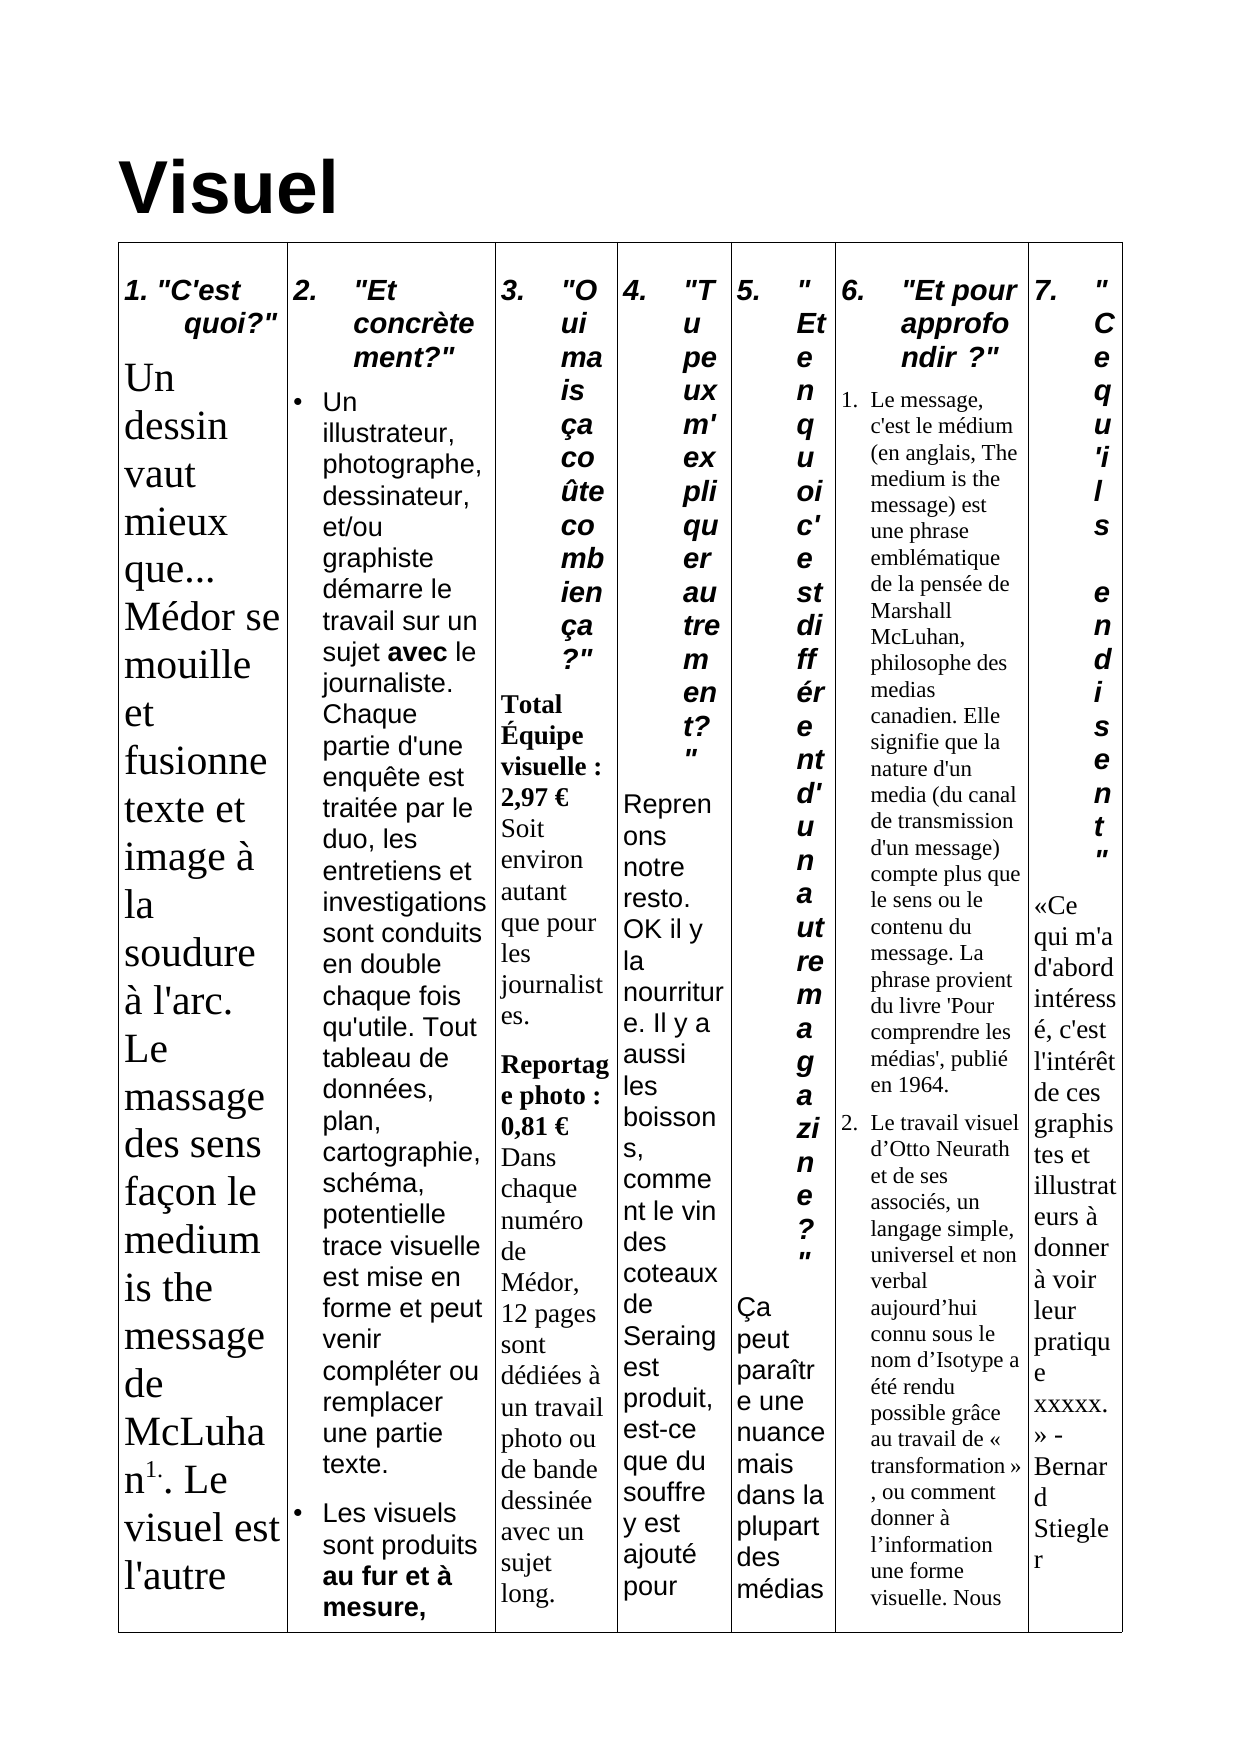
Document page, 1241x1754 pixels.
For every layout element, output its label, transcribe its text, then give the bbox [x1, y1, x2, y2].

table_header 6. "Et pour approfondir ?" Le message, c'est le médium (en anglais, The medium is the message) est une phrase emblématique de la pensée de Marshall McLuhan, philosophe des medias canadien. Elle signifie que la nature d'un media (du canal de transmission d'un message) compte plus que le sens ou le contenu du message. La phrase provient du livre 'Pour comprendre les médias', publié en 1964. Le travail visuel d’Otto Neurath et de ses associés, un langage simple, universel et non verbal aujourd’hui connu sous le nom d’Isotype a été rendu possible grâce au travail de « transformation », ou comment donner à l’information une forme visuelle. Nous voulons nous inspirer de cette dimension plus profonde de leur travail, qui dans les médias actuels est le plus souvent délaissée au profit du texte et/ou d'une infographie le plus souvent redondante. http://www.editions-b42.com/books/transformateur/ «Nous concevons l'utopie dans son sens originel qui est toujours une critique de la société et une proposition. Nous nous inscrivons en faux avec l'idée que l'utopie est la perfection, car les conséquences de cette conception peuvent être très dangereuses. Cela a donné lieu à des atrocités que nous connaissons, le fascisme, le nazisme, le stalinisme, et à notre avis le capitalisme. ce sont des utopies dont la perfection finale, forcément figée, pure, légitime toute les atrocités. Nous voulions revendiquer la notion d'utopie comme acte d'imagination, le fait le fait de rêver à quelque chose de mieux. Il nous importait de ne pas donner l'impression que l'utopie se conjugue au singulier, et qu'à un problème analysé - la société capitaliste - répondait une solution à trouver, à dupliquer à l'infini. Au contraire, cette solution ne peut être qu'une multiplicité qui s'adapte à différents contextes, qu'ils soient culturels, sociaux, écologiques. Nous n'essayons pas de faire la même chose dans une ville de onze millions d'habitants et dans un village au fin fond de l'Andalousie.» - Isabelle Frémeaux répondant avec John Jordan à Ruth Stégassy à propos de leur livre-film 'Les Sentiers de l'utopie' dans l'émission Terre à terre le 24 mars 2012 sur France Culture. Le logiciel libre. Xxxxx xxxx xxxxx. [836, 243, 1028, 1632]
table_header 4. "Tu peux m'expliquer autrement?" Reprenons notre resto. OK il y la nourriture. Il y a aussi les boissons, comment le vin des coteaux de Seraing est produit, est-ce que du souffre y est ajouté pour [618, 243, 731, 1632]
table_header 5. "Et en quoi c'est différent d'un autre magazine?" Ça peut paraître une nuance mais dans la plupart des médias [732, 243, 835, 1632]
table_header 3. "Oui mais ça coûte combien ça?" Total Équipe visuelle : 2,97 € Soit environ autant que pour les journalistes. Reportage photo : 0,81 € Dans chaque numéro de Médor, 12 pages sont dédiées à un travail photo ou de bande dessinée avec un sujet long. [496, 243, 617, 1632]
table_header 2. "Et concrètement?" Un illustrateur, photographe, dessinateur, et/ou graphiste démarre le travail sur un sujet avec le journaliste. Chaque partie d'une enquête est traitée par le duo, les entretiens et investigations sont conduits en double chaque fois qu'utile. Tout tableau de données, plan, cartographie, schéma, potentielle trace visuelle est mise en forme et peut venir compléter ou remplacer une partie texte. Les visuels sont produits au fur et à mesure, [288, 243, 495, 1632]
table_header 1. "C'est quoi?" Un dessin vaut mieux que... Médor se mouille et fusionne texte et image à la soudure à l'arc. Le massage des sens façon le medium is the message de McLuhan1.. Le visuel est l'autre [119, 243, 287, 1632]
table_header 7. "Ce qu'ils en disent" «Ce qui m'a d'abord intéressé, c'est l'intérêt de ces graphistes et illustrateurs à donner à voir leur pratique xxxxx.» - Bernard Stiegler [1029, 243, 1122, 1632]
subtitle Visuel [118, 143, 1122, 229]
